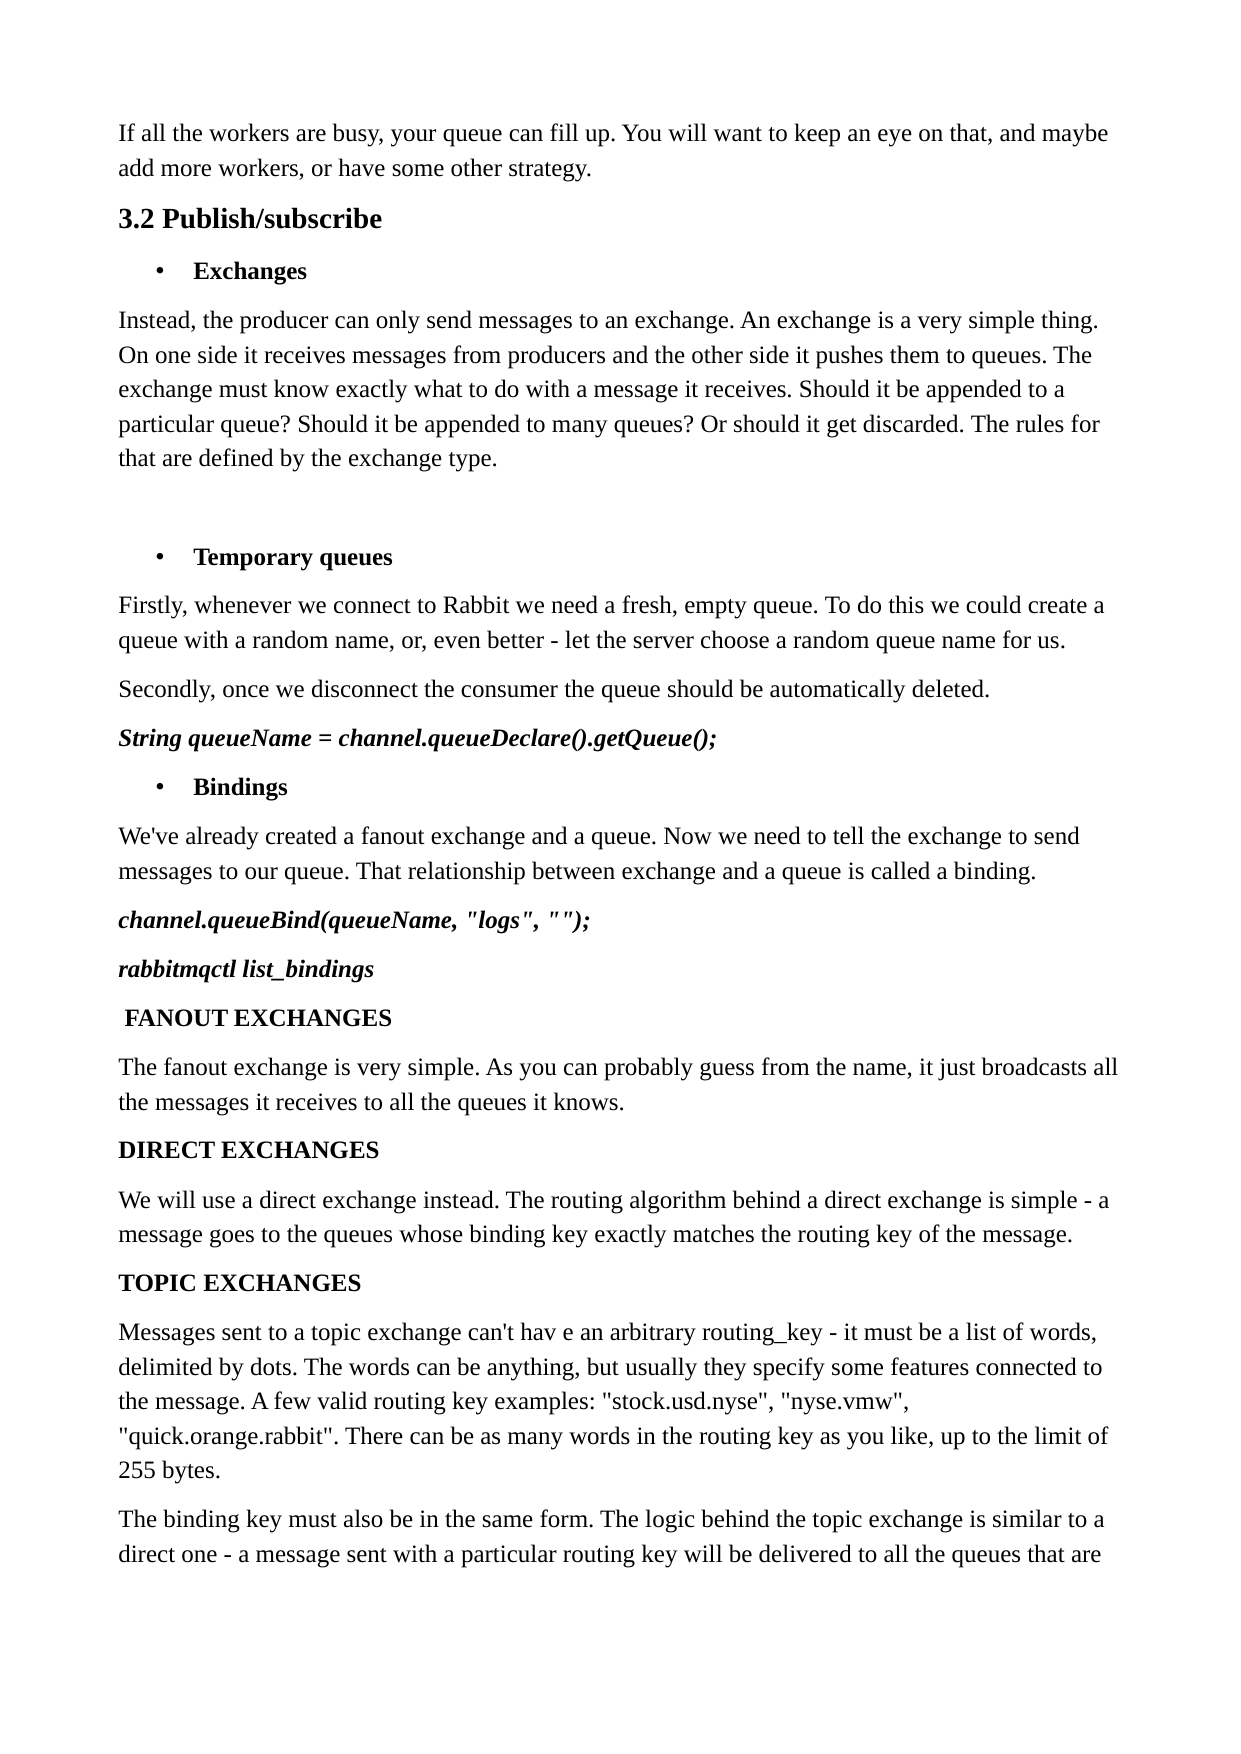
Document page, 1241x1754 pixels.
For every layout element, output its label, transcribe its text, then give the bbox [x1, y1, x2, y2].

text If all the workers are busy, your queue can fill up. You will want to keep an eye on that, and maybe add more workers, or have some other strategy. [118, 118, 1122, 181]
list Bindings [156, 772, 1122, 801]
text FANOUT EXCHANGES [118, 1003, 1122, 1032]
text We've already created a fanout exchange and a queue. Now we need to tell the exchange to send messages to our queue. That relationship between exchange and a queue is called a binding. [118, 821, 1122, 884]
text String queueName = channel.queueDeclare().getQueue(); [118, 723, 1122, 752]
list Exchanges [156, 256, 1122, 285]
text Firstly, whenever we connect to Rabbit we need a fresh, empty queue. To do this we could create a queue with a random name, or, even better - let the server choose a random queue name for us. [118, 591, 1122, 654]
text Messages sent to a topic exchange can't hav e an arbitrary routing_key - it must be a list of words, delimited by dots. The words can be anything, but usually they specify some features connected to the message. A few valid routing key examples: "stock.usd.nyse", "nyse.vmw", "quick.orange.rabbit". There can be as many words in the routing key as you like, up to the limit of 255 bytes. [118, 1317, 1122, 1484]
text TOPIC EXCHANGES [118, 1268, 1122, 1297]
text channel.queueBind(queueName, "logs", ""); [118, 905, 1122, 934]
text We will use a direct exchange instead. The routing algorithm behind a direct exchange is simple - a message goes to the queues whose binding key exactly matches the routing key of the message. [118, 1185, 1122, 1248]
text Instead, the producer can only send messages to an exchange. An exchange is a very simple thing. On one side it receives messages from producers and the other side it pushes them to queues. The exchange must know exactly what to do with a message it receives. Should it be appended to a particular queue? Should it be appended to many queues? Or should it get discarded. The rules for that are defined by the exchange type. [118, 306, 1122, 472]
list Temporary queues [156, 542, 1122, 570]
text 3.2 Publish/subscribe [118, 202, 1122, 235]
text Secondly, once we disconnect the consumer the queue should be automatically deleted. [118, 674, 1122, 703]
text rabbitmqctl list_bindings [118, 954, 1122, 983]
text The binding key must also be in the same form. The logic behind the topic exchange is similar to a direct one - a message sent with a particular routing key will be delivered to all the queues that are [118, 1504, 1122, 1567]
text DIRECT EXCHANGES [118, 1136, 1122, 1164]
text The fanout exchange is very simple. As you can probably guess from the name, it just broadcasts all the messages it receives to all the queues it knows. [118, 1052, 1122, 1115]
